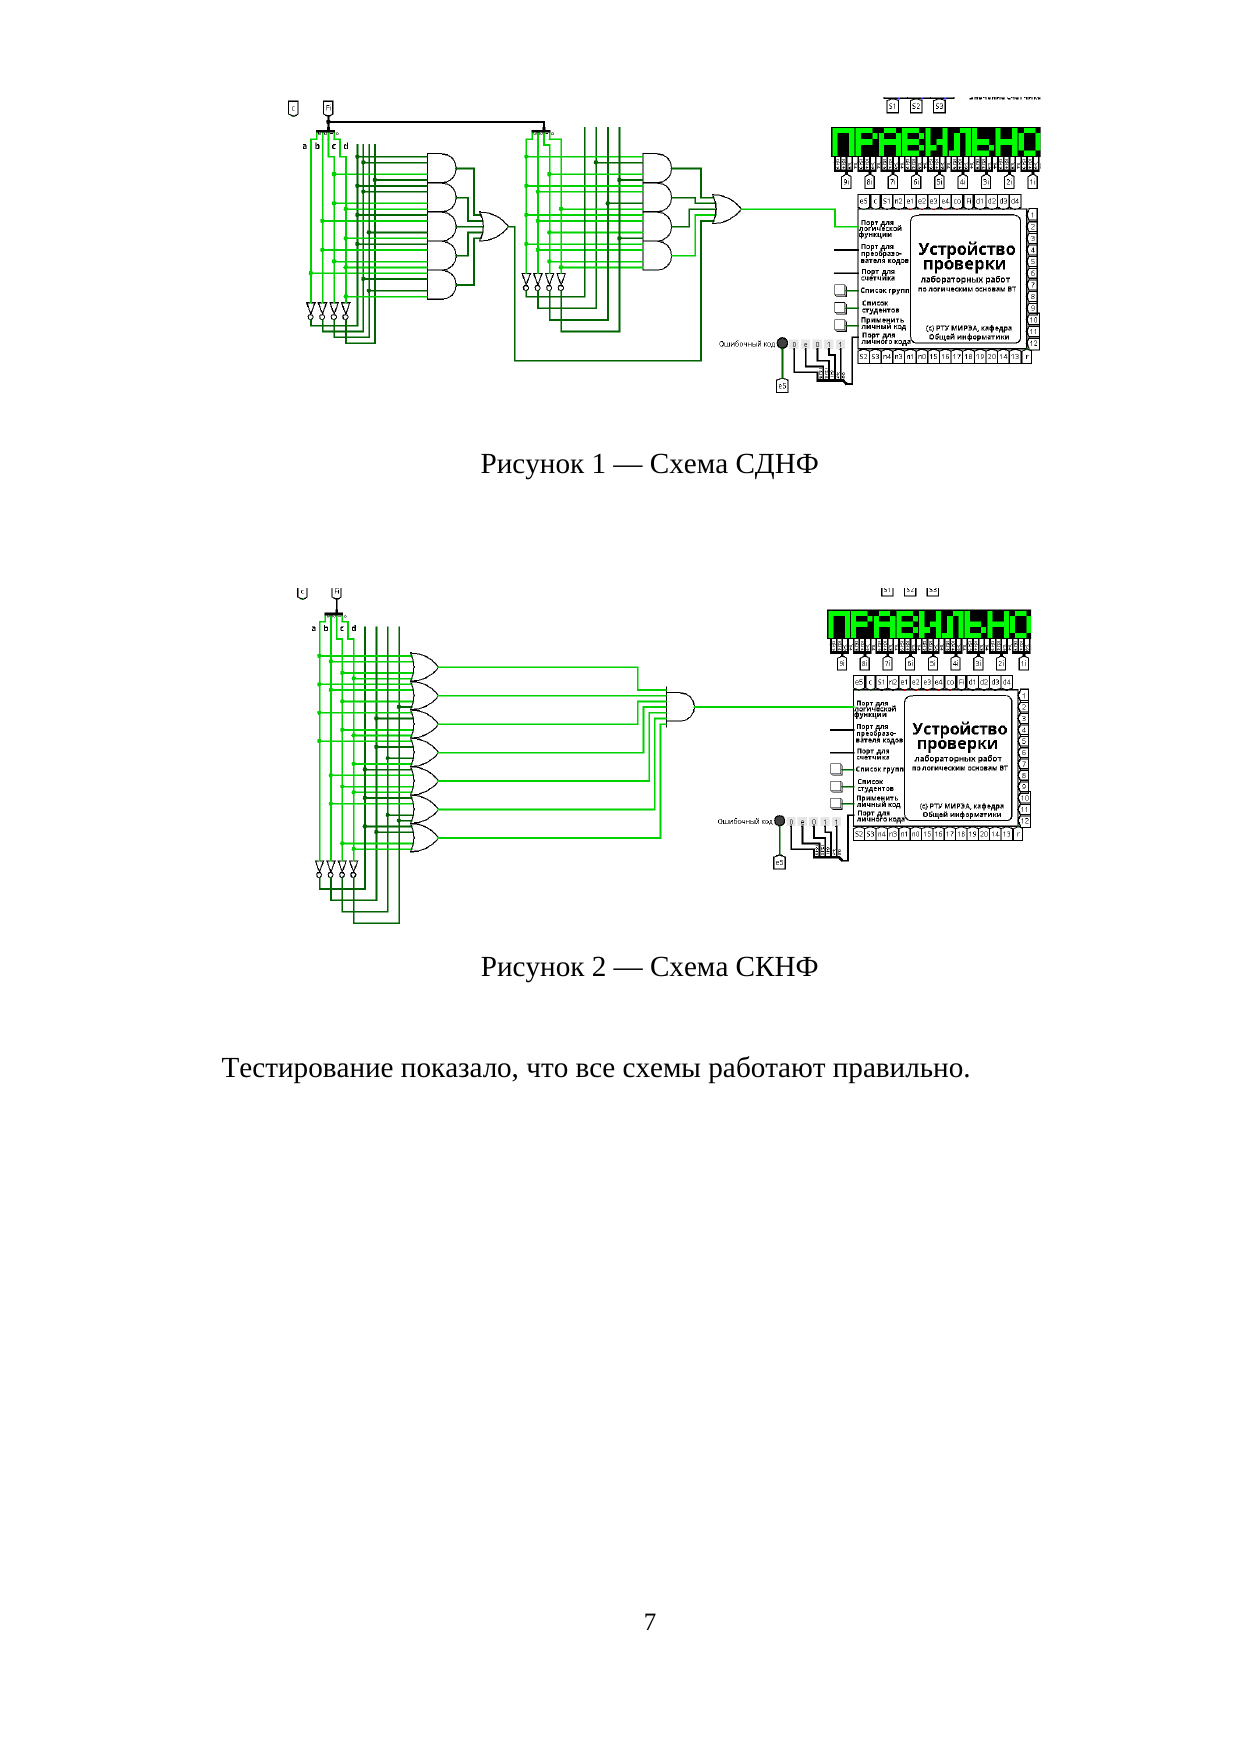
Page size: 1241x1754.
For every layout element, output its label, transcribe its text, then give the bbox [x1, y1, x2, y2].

text Рисунок 1 — Схема СДНФ [148, 118, 1152, 480]
picture [268, 588, 1032, 926]
text Тестирование показало, что все схемы работают правильно. [148, 1050, 1152, 1083]
picture [258, 97, 1041, 430]
text Рисунок 2 — Схема СКНФ [148, 949, 1152, 983]
